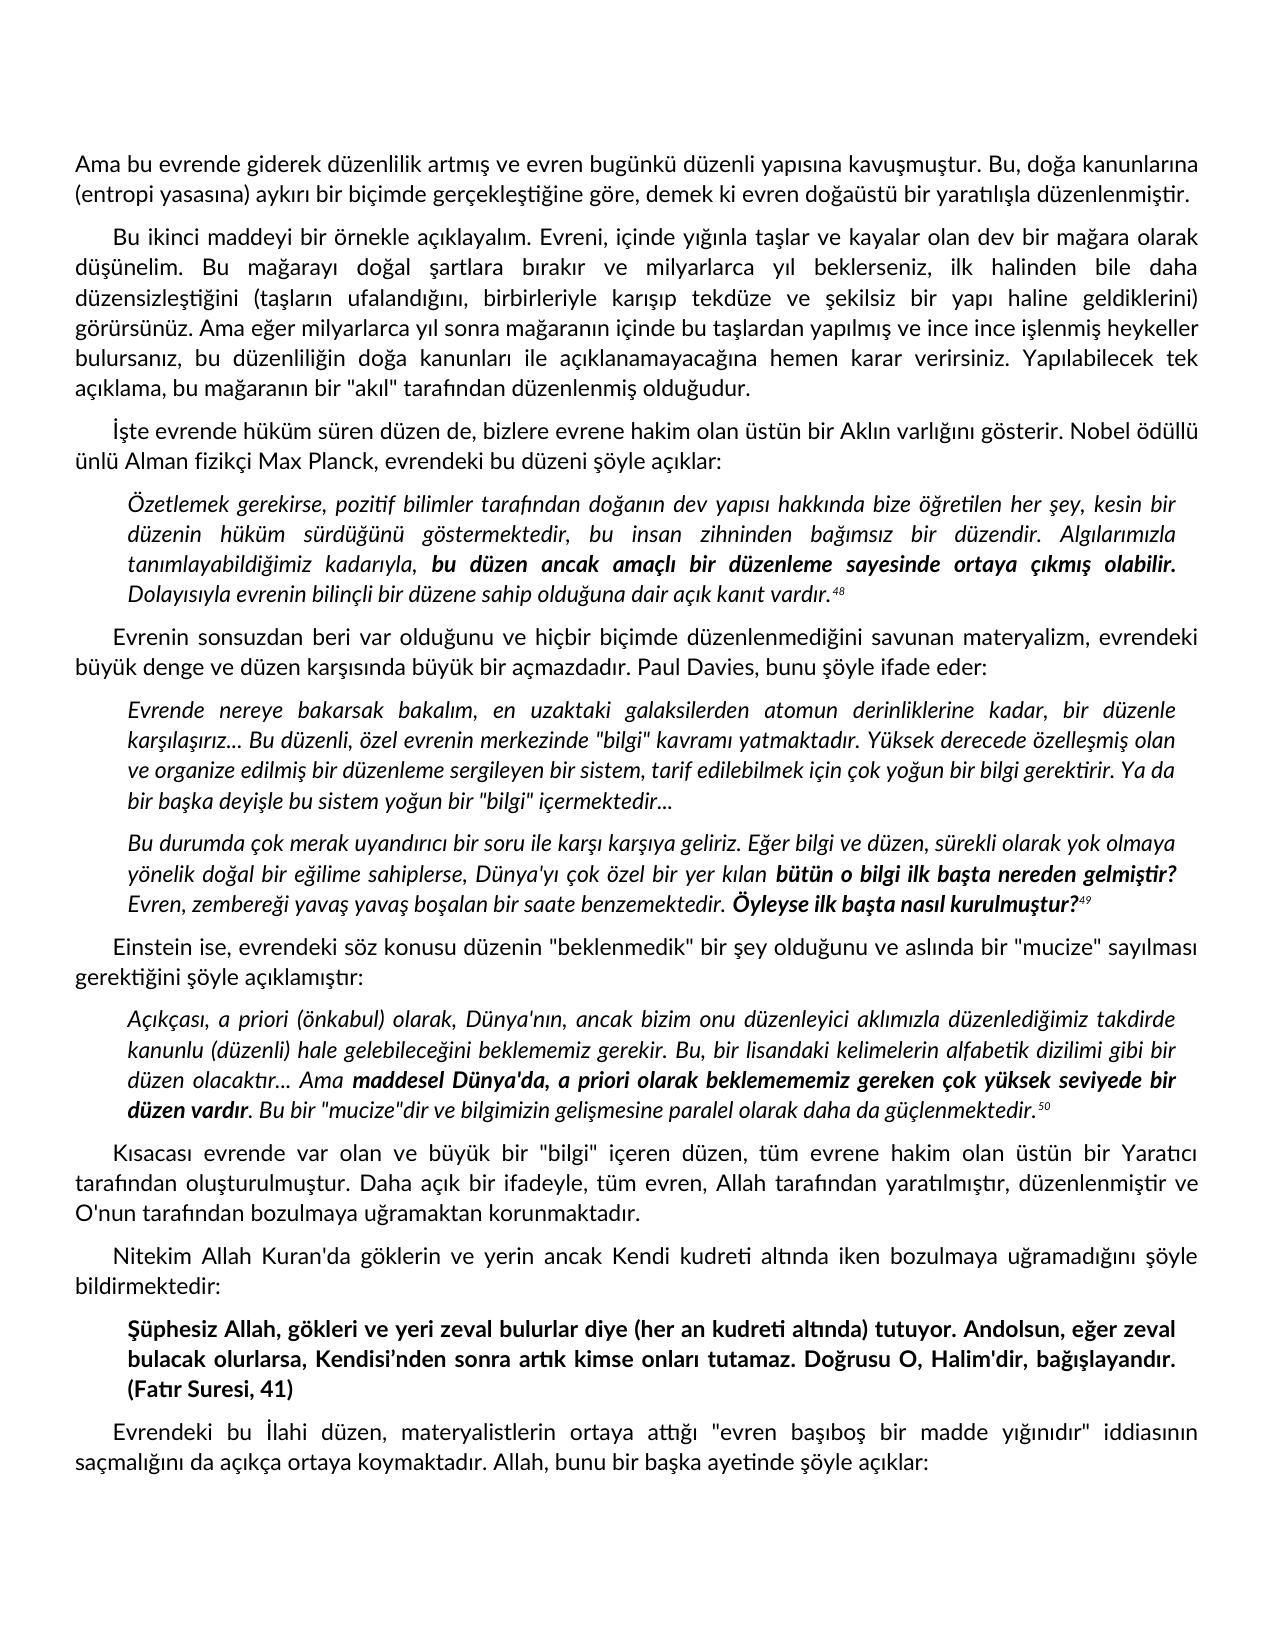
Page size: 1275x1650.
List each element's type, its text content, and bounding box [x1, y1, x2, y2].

text Ama bu evrende giderek düzenlilik artmış ve evren bugünkü düzenli yapısına kavuşmuştur. Bu, doğa kanunlarına (entropi yasasına) aykırı bir biçimde gerçekleştiğine göre, demek ki evren doğaüstü bir yaratılışla düzenlenmiştir. [75, 150, 1200, 208]
text Kısacası evrende var olan ve büyük bir "bilgi" içeren düzen, tüm evrene hakim olan üstün bir Yaratıcı tarafından oluşturulmuştur. Daha açık bir ifadeyle, tüm evren, Allah tarafından yaratılmıştır, düzenlenmiştir ve O'nun tarafından bozulmaya uğramaktan korunmaktadır. [75, 1138, 1200, 1226]
text Şüphesiz Allah, gökleri ve yeri zeval bulurlar diye (her an kudreti altında) tutuyor. Andolsun, eğer zeval bulacak olurlarsa, Kendisi’nden sonra artık kimse onları tutamaz. Doğrusu O, Halim'dir, bağışlayandır. (Fatır Suresi, 41) [127, 1314, 1177, 1402]
text Evrende nereye bakarsak bakalım, en uzaktaki galaksilerden atomun derinliklerine kadar, bir düzenle karşılaşırız... Bu düzenli, özel evrenin merkezinde "bilgi" kavramı yatmaktadır. Yüksek derecede özelleşmiş olan ve organize edilmiş bir düzenleme sergileyen bir sistem, tarif edilebilmek için çok yoğun bir bilgi gerektirir. Ya da bir başka deyişle bu sistem yoğun bir "bilgi" içermektedir... [127, 696, 1177, 814]
text Einstein ise, evrendeki söz konusu düzenin "beklenmedik" bir şey olduğunu ve aslında bir "mucize" sayılması gerektiğini şöyle açıklamıştır: [75, 932, 1200, 990]
text Özetlemek gerekirse, pozitif bilimler tarafından doğanın dev yapısı hakkında bize öğretilen her şey, kesin bir düzenin hüküm sürdüğünü göstermektedir, bu insan zihninden bağımsız bir düzendir. Algılarımızla tanımlayabildiğimiz kadarıyla, bu düzen ancak amaçlı bir düzenleme sayesinde ortaya çıkmış olabilir. Dolayısıyla evrenin bilinçli bir düzene sahip olduğuna dair açık kanıt vardır.48 [127, 489, 1177, 608]
text Evrendeki bu İlahi düzen, materyalistlerin ortaya attığı "evren başıboş bir madde yığınıdır" iddiasının saçmalığını da açıkça ortaya koymaktadır. Allah, bunu bir başka ayetinde şöyle açıklar: [75, 1418, 1200, 1475]
text Evrenin sonsuzdan beri var olduğunu ve hiçbir biçimde düzenlenmediğini savunan materyalizm, evrendeki büyük denge ve düzen karşısında büyük bir açmazdadır. Paul Davies, bunu şöyle ifade eder: [75, 623, 1200, 681]
text Bu durumda çok merak uyandırıcı bir soru ile karşı karşıya geliriz. Eğer bilgi ve düzen, sürekli olarak yok olmaya yönelik doğal bir eğilime sahiplerse, Dünya'yı çok özel bir yer kılan bütün o bilgi ilk başta nereden gelmiştir? Evren, zembereği yavaş yavaş boşalan bir saate benzemektedir. Öyleyse ilk başta nasıl kurulmuştur?49 [127, 829, 1177, 917]
text İşte evrende hüküm süren düzen de, bizlere evrene hakim olan üstün bir Aklın varlığını gösterir. Nobel ödüllü ünlü Alman fizikçi Max Planck, evrendeki bu düzeni şöyle açıklar: [75, 417, 1200, 474]
text Nitekim Allah Kuran'da göklerin ve yerin ancak Kendi kudreti altında iken bozulmaya uğramadığını şöyle bildirmektedir: [75, 1242, 1200, 1299]
text Açıkçası, a priori (önkabul) olarak, Dünya'nın, ancak bizim onu düzenleyici aklımızla düzenlediğimiz takdirde kanunlu (düzenli) hale gelebileceğini beklememiz gerekir. Bu, bir lisandaki kelimelerin alfabetik dizilimi gibi bir düzen olacaktır... Ama maddesel Dünya'da, a priori olarak beklemememiz gereken çok yüksek seviyede bir düzen vardır. Bu bir "mucize"dir ve bilgimizin gelişmesine paralel olarak daha da güçlenmektedir.50 [127, 1005, 1177, 1123]
text Bu ikinci maddeyi bir örnekle açıklayalım. Evreni, içinde yığınla taşlar ve kayalar olan dev bir mağara olarak düşünelim. Bu mağarayı doğal şartlara bırakır ve milyarlarca yıl beklerseniz, ilk halinden bile daha düzensizleştiğini (taşların ufalandığını, birbirleriyle karışıp tekdüze ve şekilsiz bir yapı haline geldiklerini) görürsünüz. Ama eğer milyarlarca yıl sonra mağaranın içinde bu taşlardan yapılmış ve ince ince işlenmiş heykeller bulursanız, bu düzenliliğin doğa kanunları ile açıklanamayacağına hemen karar verirsiniz. Yapılabilecek tek açıklama, bu mağaranın bir "akıl" tarafından düzenlenmiş olduğudur. [75, 223, 1200, 401]
